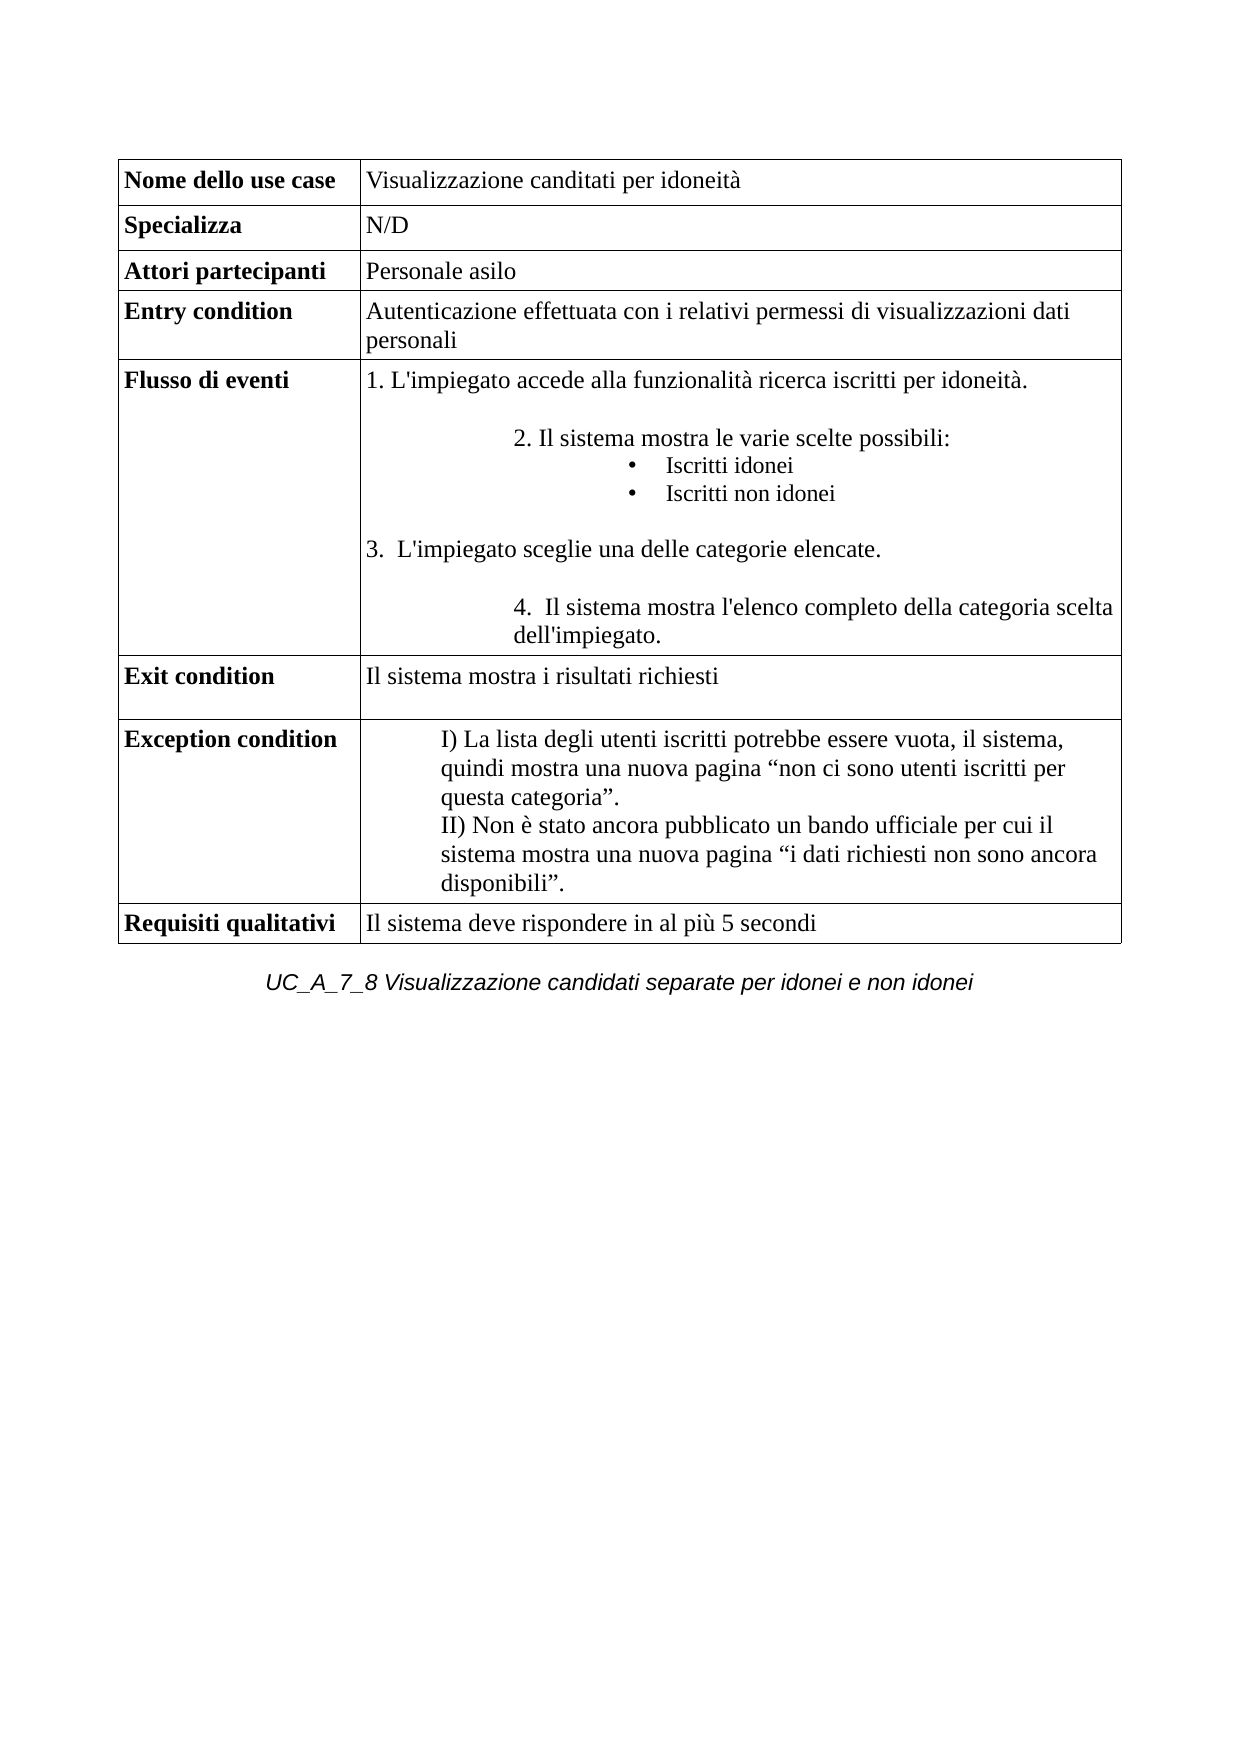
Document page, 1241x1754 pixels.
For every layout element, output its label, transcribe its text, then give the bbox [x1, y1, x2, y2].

table_cell Requisiti qualitativi [119, 904, 360, 943]
table_cell L'impiegato accede alla funzionalità ricerca iscritti per idoneità. Il sistema mostra le varie scelte possibili: Iscritti idonei Iscritti non idonei L'impiegato sceglie una delle categorie elencate. Il sistema mostra l'elenco completo della categoria scelta dell'impiegato. [361, 360, 1121, 655]
table_cell Attori partecipanti [119, 251, 360, 290]
table_cell Personale asilo [361, 251, 1121, 290]
table_cell Flusso di eventi [119, 360, 360, 655]
table_cell N/D [361, 206, 1121, 250]
table_cell Specializza [119, 206, 360, 250]
text UC_A_7_8 Visualizzazione candidati separate per idonei e non idonei [118, 969, 1122, 996]
table_cell Il sistema deve rispondere in al più 5 secondi [361, 904, 1121, 943]
table_cell Exception condition [119, 720, 360, 902]
table_header Visualizzazione canditati per idoneità [361, 160, 1121, 205]
table_cell Exit condition [119, 656, 360, 718]
table_header Nome dello use case [119, 160, 360, 205]
table_cell Autenticazione effettuata con i relativi permessi di visualizzazioni dati personali [361, 291, 1121, 359]
table_cell I) La lista degli utenti iscritti potrebbe essere vuota, il sistema, quindi mostra una nuova pagina “non ci sono utenti iscritti per questa categoria”. II) Non è stato ancora pubblicato un bando ufficiale per cui il sistema mostra una nuova pagina “i dati richiesti non sono ancora disponibili”. [361, 720, 1121, 902]
table_cell Il sistema mostra i risultati richiesti [361, 656, 1121, 718]
table_cell Entry condition [119, 291, 360, 359]
